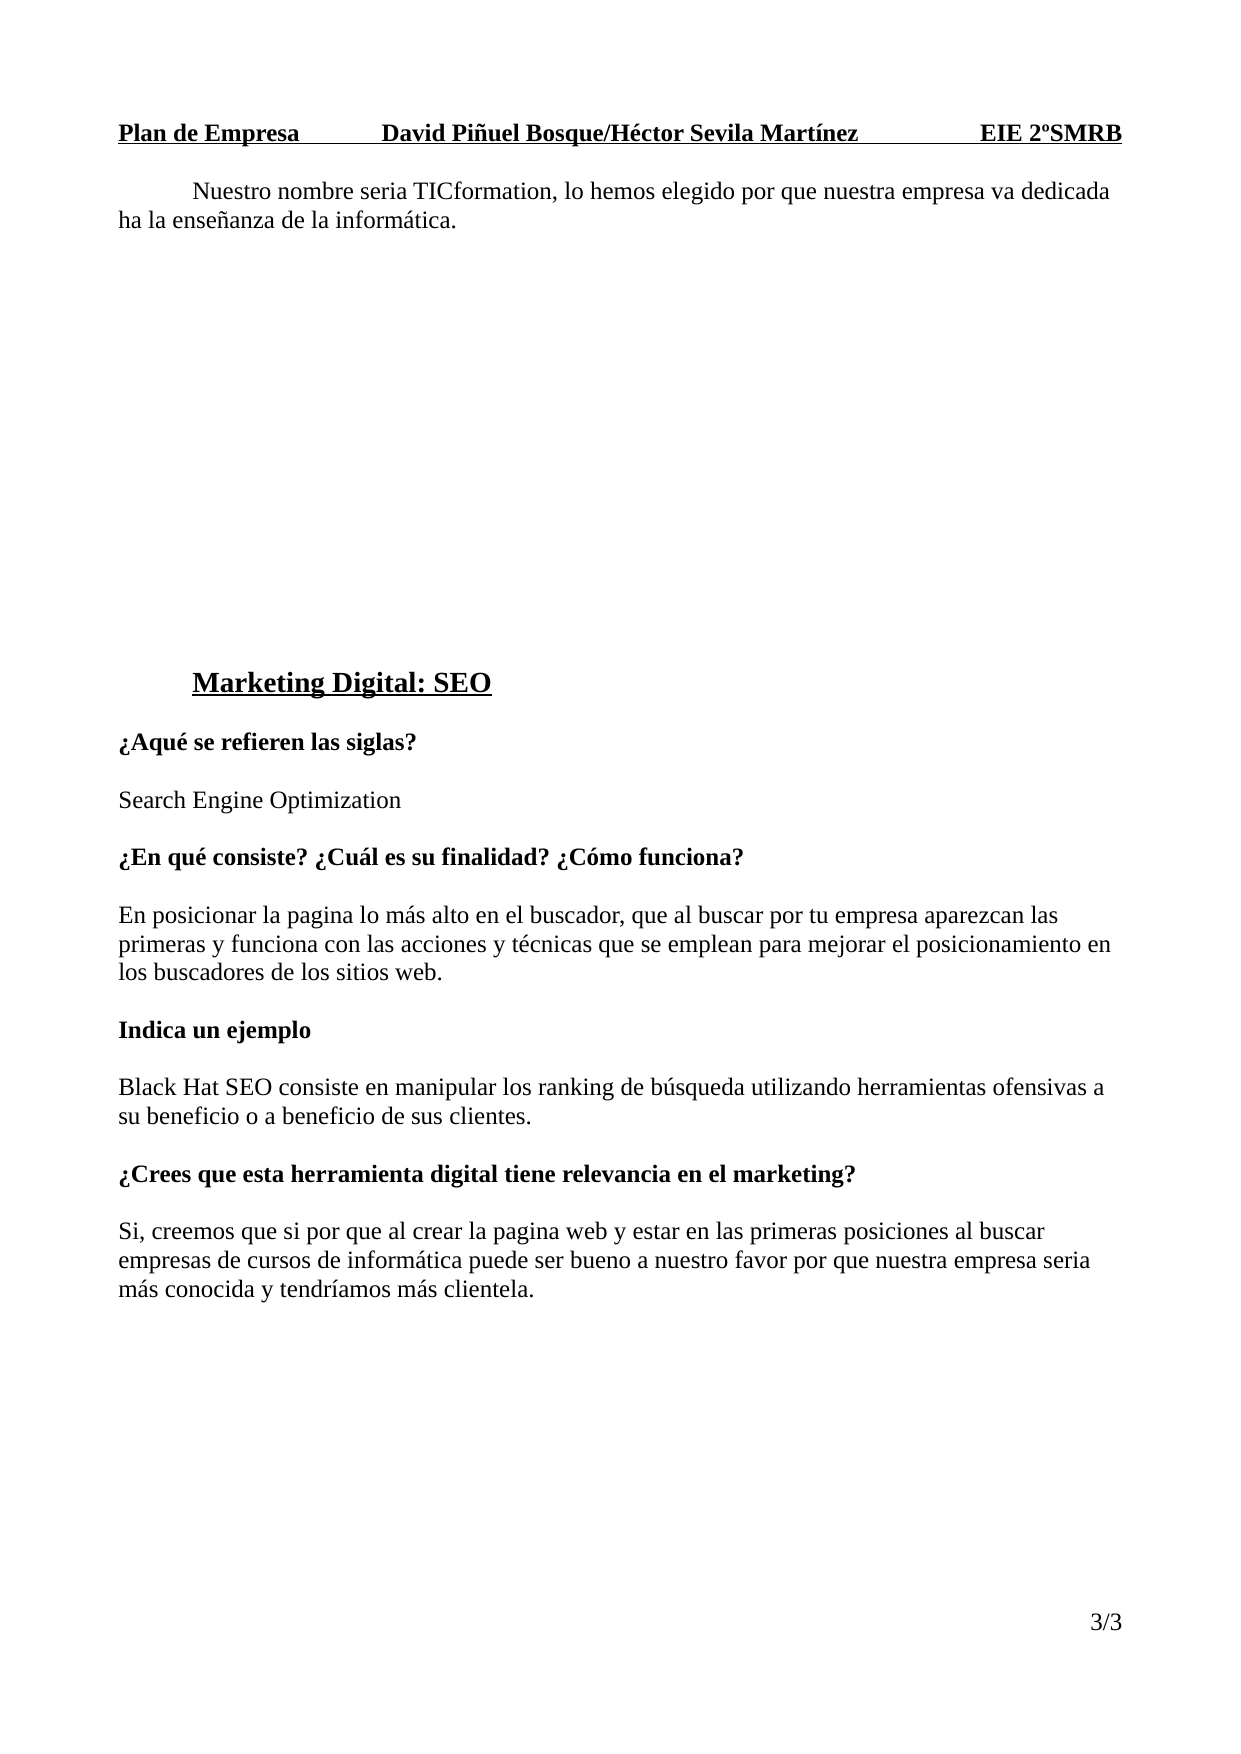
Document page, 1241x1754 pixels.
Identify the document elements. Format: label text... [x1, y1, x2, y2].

text En posicionar la pagina lo más alto en el buscador, que al buscar por tu empresa aparezcan las primeras y funciona con las acciones y técnicas que se emplean para mejorar el posicionamiento en los buscadores de los sitios web. [118, 900, 1122, 986]
text Black Hat SEO consiste en manipular los ranking de búsqueda utilizando herramientas ofensivas a su beneficio o a beneficio de sus clientes. [118, 1072, 1122, 1130]
text Marketing Digital: SEO [118, 665, 1122, 699]
text ¿Aqué se refieren las siglas? [118, 727, 1122, 756]
text Indica un ejemplo [118, 1015, 1122, 1044]
text ¿Crees que esta herramienta digital tiene relevancia en el marketing? [118, 1159, 1122, 1187]
text Si, creemos que si por que al crear la pagina web y estar en las primeras posiciones al buscar empresas de cursos de informática puede ser bueno a nuestro favor por que nuestra empresa seria más conocida y tendríamos más clientela. [118, 1216, 1122, 1302]
text Nuestro nombre seria TICformation, lo hemos elegido por que nuestra empresa va dedicada ha la enseñanza de la informática. [118, 176, 1122, 234]
text Search Engine Optimization [118, 785, 1122, 814]
text ¿En qué consiste? ¿Cuál es su finalidad? ¿Cómo funciona? [118, 842, 1122, 871]
